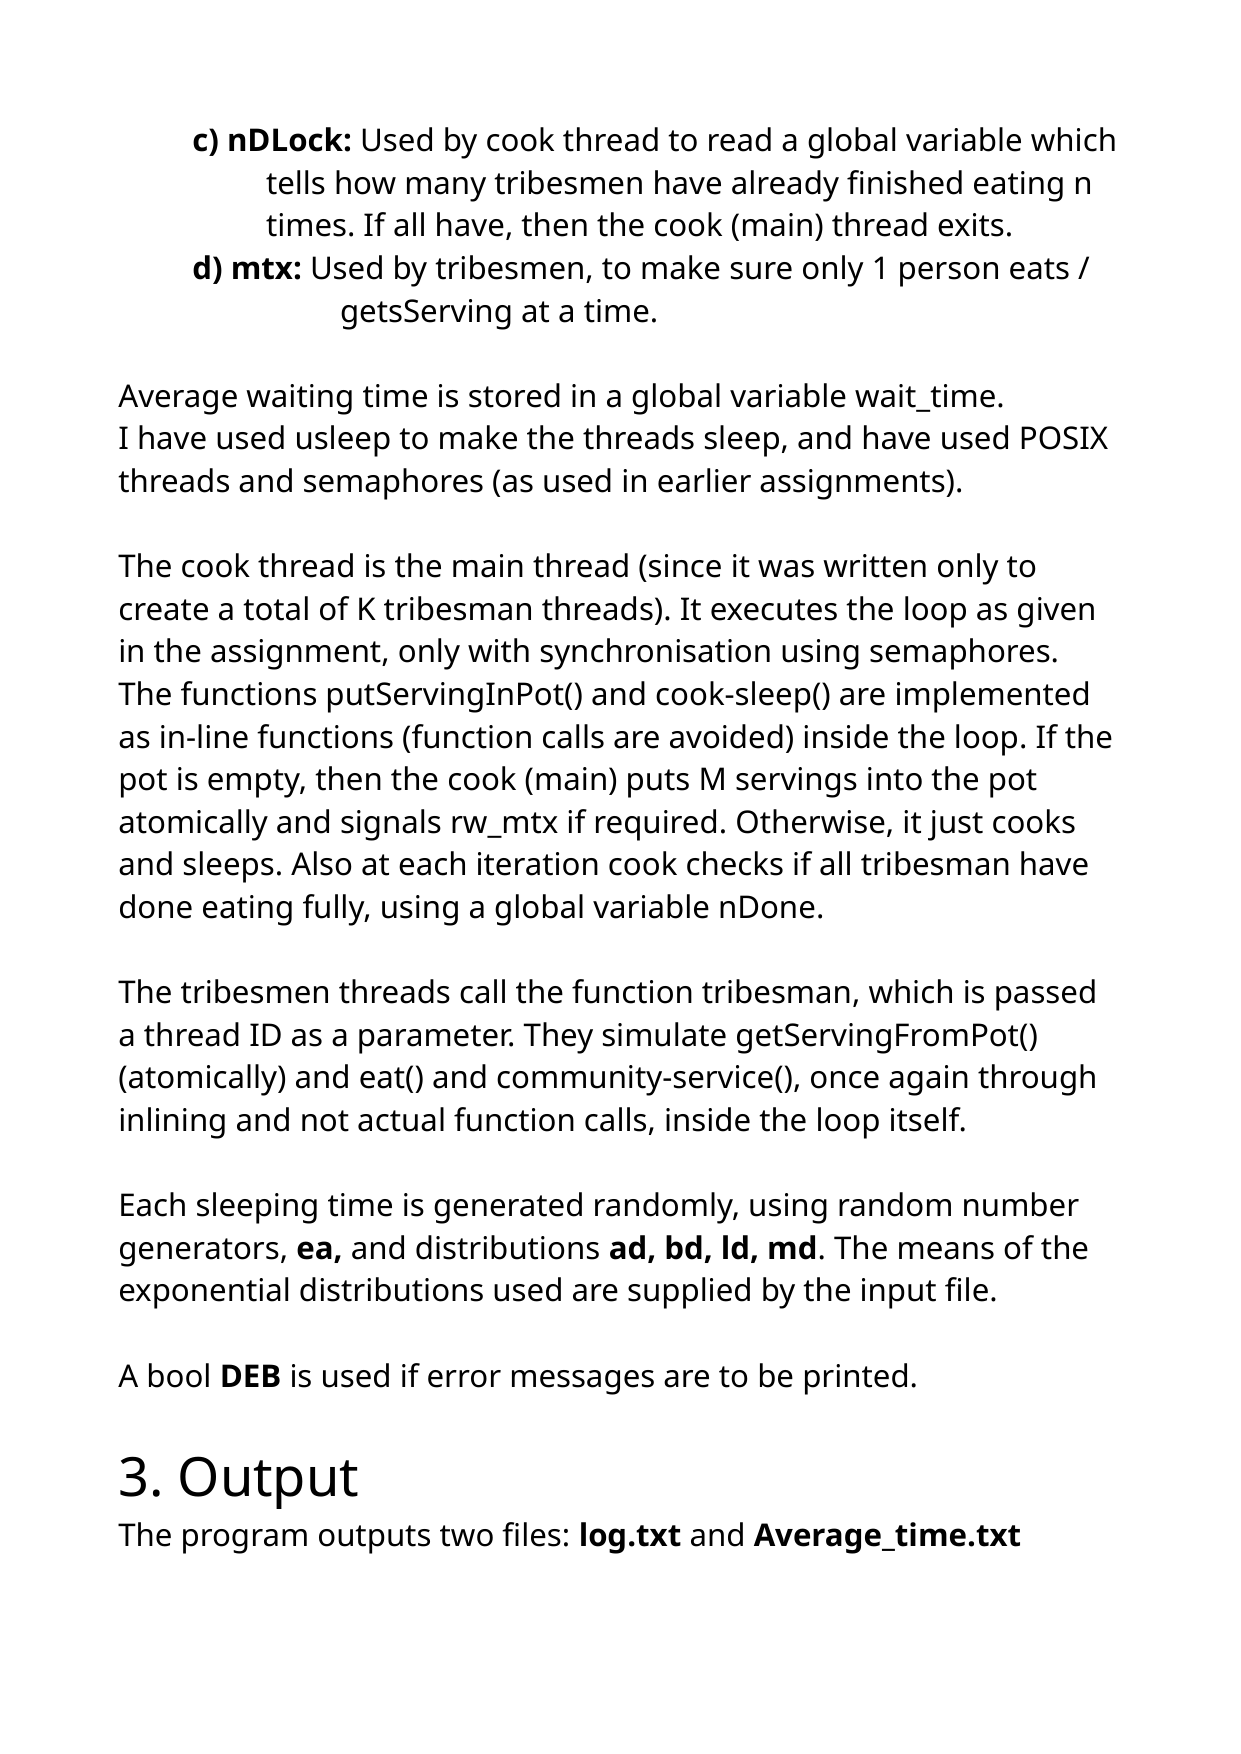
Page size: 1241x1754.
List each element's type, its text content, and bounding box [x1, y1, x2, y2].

text c) nDLock: Used by cook thread to read a global variable which tells how many tribesmen have already finished eating n times. If all have, then the cook (main) thread exits. [118, 118, 1122, 246]
text The cook thread is the main thread (since it was written only to create a total of K tribesman threads). It executes the loop as given in the assignment, only with synchronisation using semaphores. The functions putServingInPot() and cook-sleep() are implemented as in-line functions (function calls are avoided) inside the loop. If the pot is empty, then the cook (main) puts M servings into the pot atomically and signals rw_mtx if required. Otherwise, it just cooks and sleeps. Also at each iteration cook checks if all tribesman have done eating fully, using a global variable nDone. [118, 544, 1122, 928]
text Each sleeping time is generated randomly, using random number generators, ea, and distributions ad, bd, ld, md. The means of the exponential distributions used are supplied by the input file. [118, 1183, 1122, 1311]
text d) mtx: Used by tribesmen, to make sure only 1 person eats / getsServing at a time. [118, 246, 1122, 331]
text The program outputs two files: log.txt and Average_time.txt [118, 1513, 1122, 1555]
text A bool DEB is used if error messages are to be printed. [118, 1354, 1122, 1396]
text The tribesmen threads call the function tribesman, which is passed a thread ID as a parameter. They simulate getServingFromPot() (atomically) and eat() and community-service(), once again through inlining and not actual function calls, inside the loop itself. [118, 970, 1122, 1141]
text I have used usleep to make the threads sleep, and have used POSIX threads and semaphores (as used in earlier assignments). [118, 416, 1122, 502]
text 3. Output [118, 1439, 1122, 1513]
text Average waiting time is stored in a global variable wait_time. [118, 374, 1122, 416]
